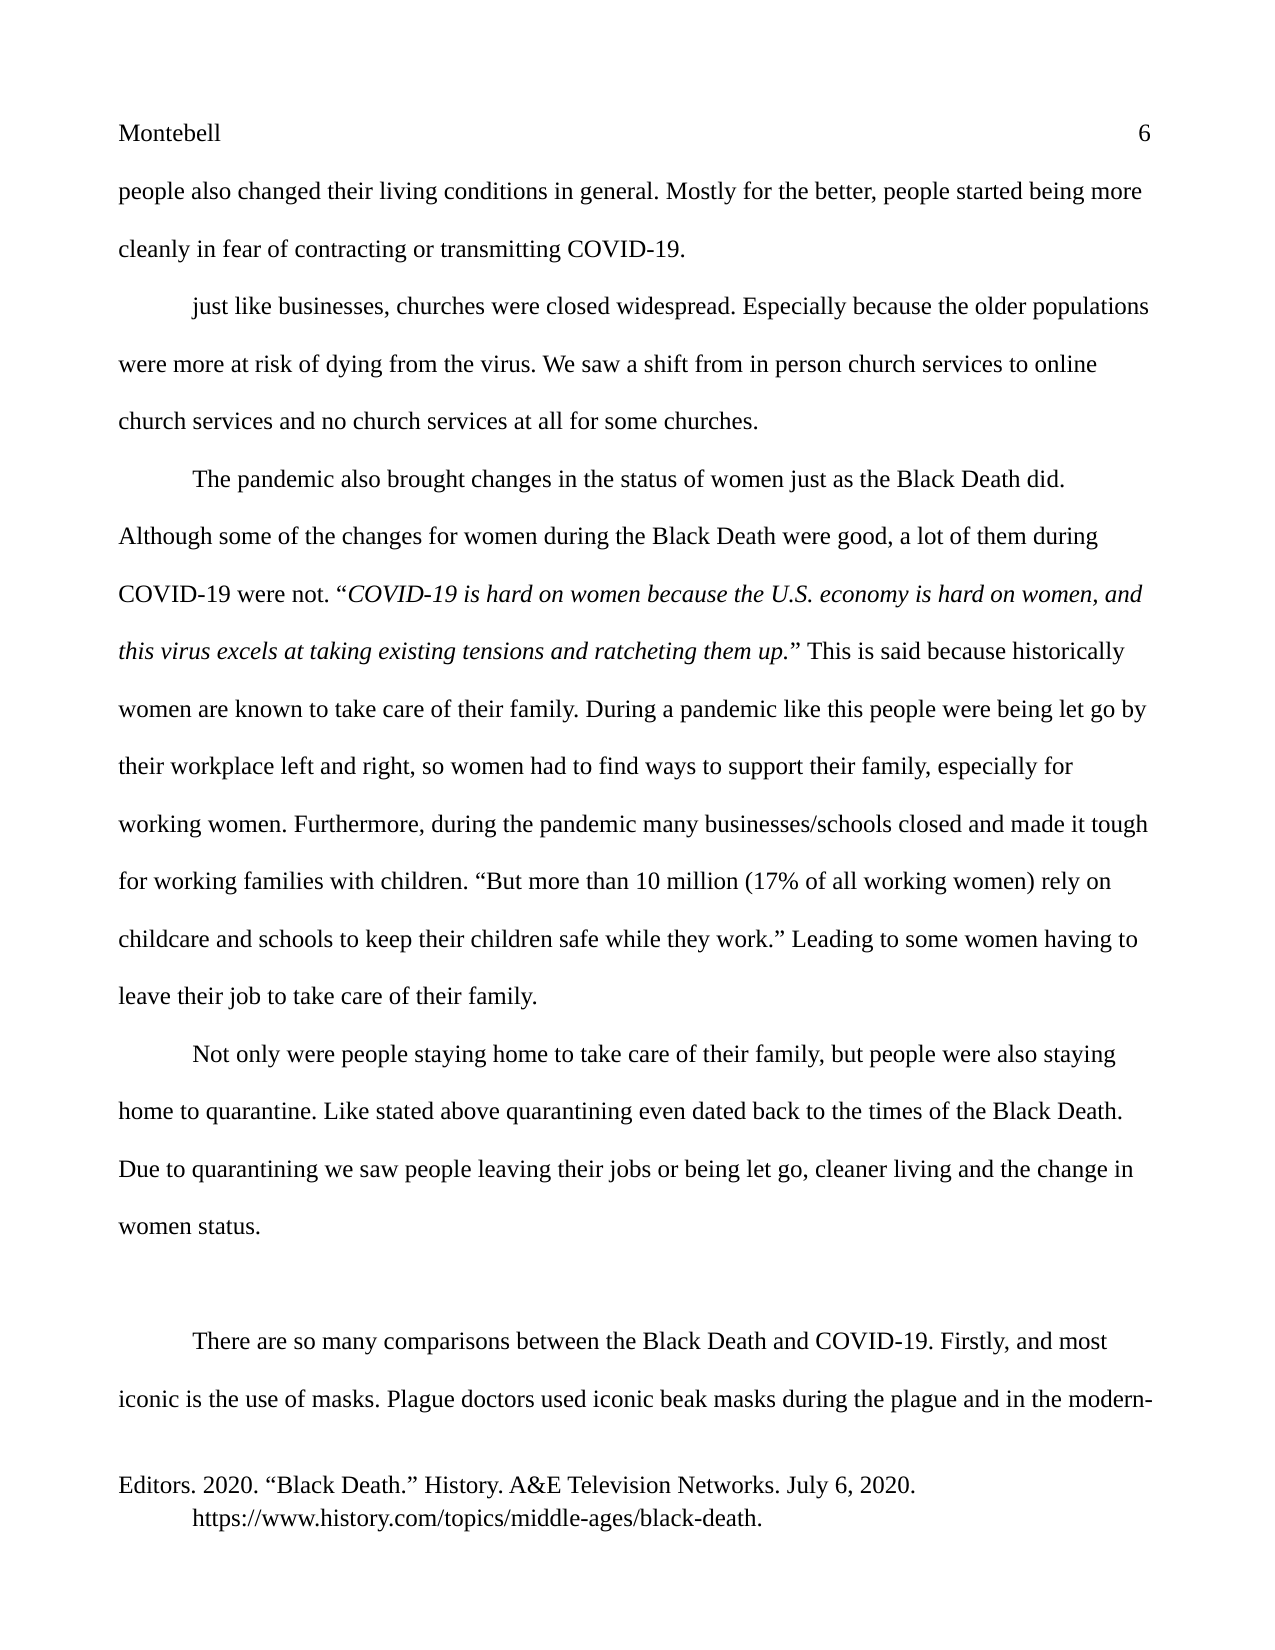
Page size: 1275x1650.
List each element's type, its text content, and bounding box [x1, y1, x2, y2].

text The pandemic also brought changes in the status of women just as the Black Death did. Although some of the changes for women during the Black Death were good, a lot of them during COVID-19 were not. “COVID-19 is hard on women because the U.S. economy is hard on women, and this virus excels at taking existing tensions and ratcheting them up.” This is said because historically women are known to take care of their family. During a pandemic like this people were being let go by their workplace left and right, so women had to find ways to support their family, especially for working women. Furthermore, during the pandemic many businesses/schools closed and made it tough for working families with children. “But more than 10 million (17% of all working women) rely on childcare and schools to keep their children safe while they work.” Leading to some women having to leave their job to take care of their family. [118, 464, 1157, 1010]
text There are so many comparisons between the Black Death and COVID-19. Firstly, and most iconic is the use of masks. Plague doctors used iconic beak masks during the plague and in the modern- [118, 1326, 1157, 1413]
text Not only were people staying home to take care of their family, but people were also staying home to quarantine. Like stated above quarantining even dated back to the times of the Black Death. Due to quarantining we saw people leaving their jobs or being let go, cleaner living and the change in women status. [118, 1039, 1157, 1240]
text just like businesses, churches were closed widespread. Especially because the older populations were more at risk of dying from the virus. We saw a shift from in person church services to online church services and no church services at all for some churches. [118, 291, 1157, 435]
text people also changed their living conditions in general. Mostly for the better, people started being more cleanly in fear of contracting or transmitting COVID-19. [118, 176, 1157, 263]
